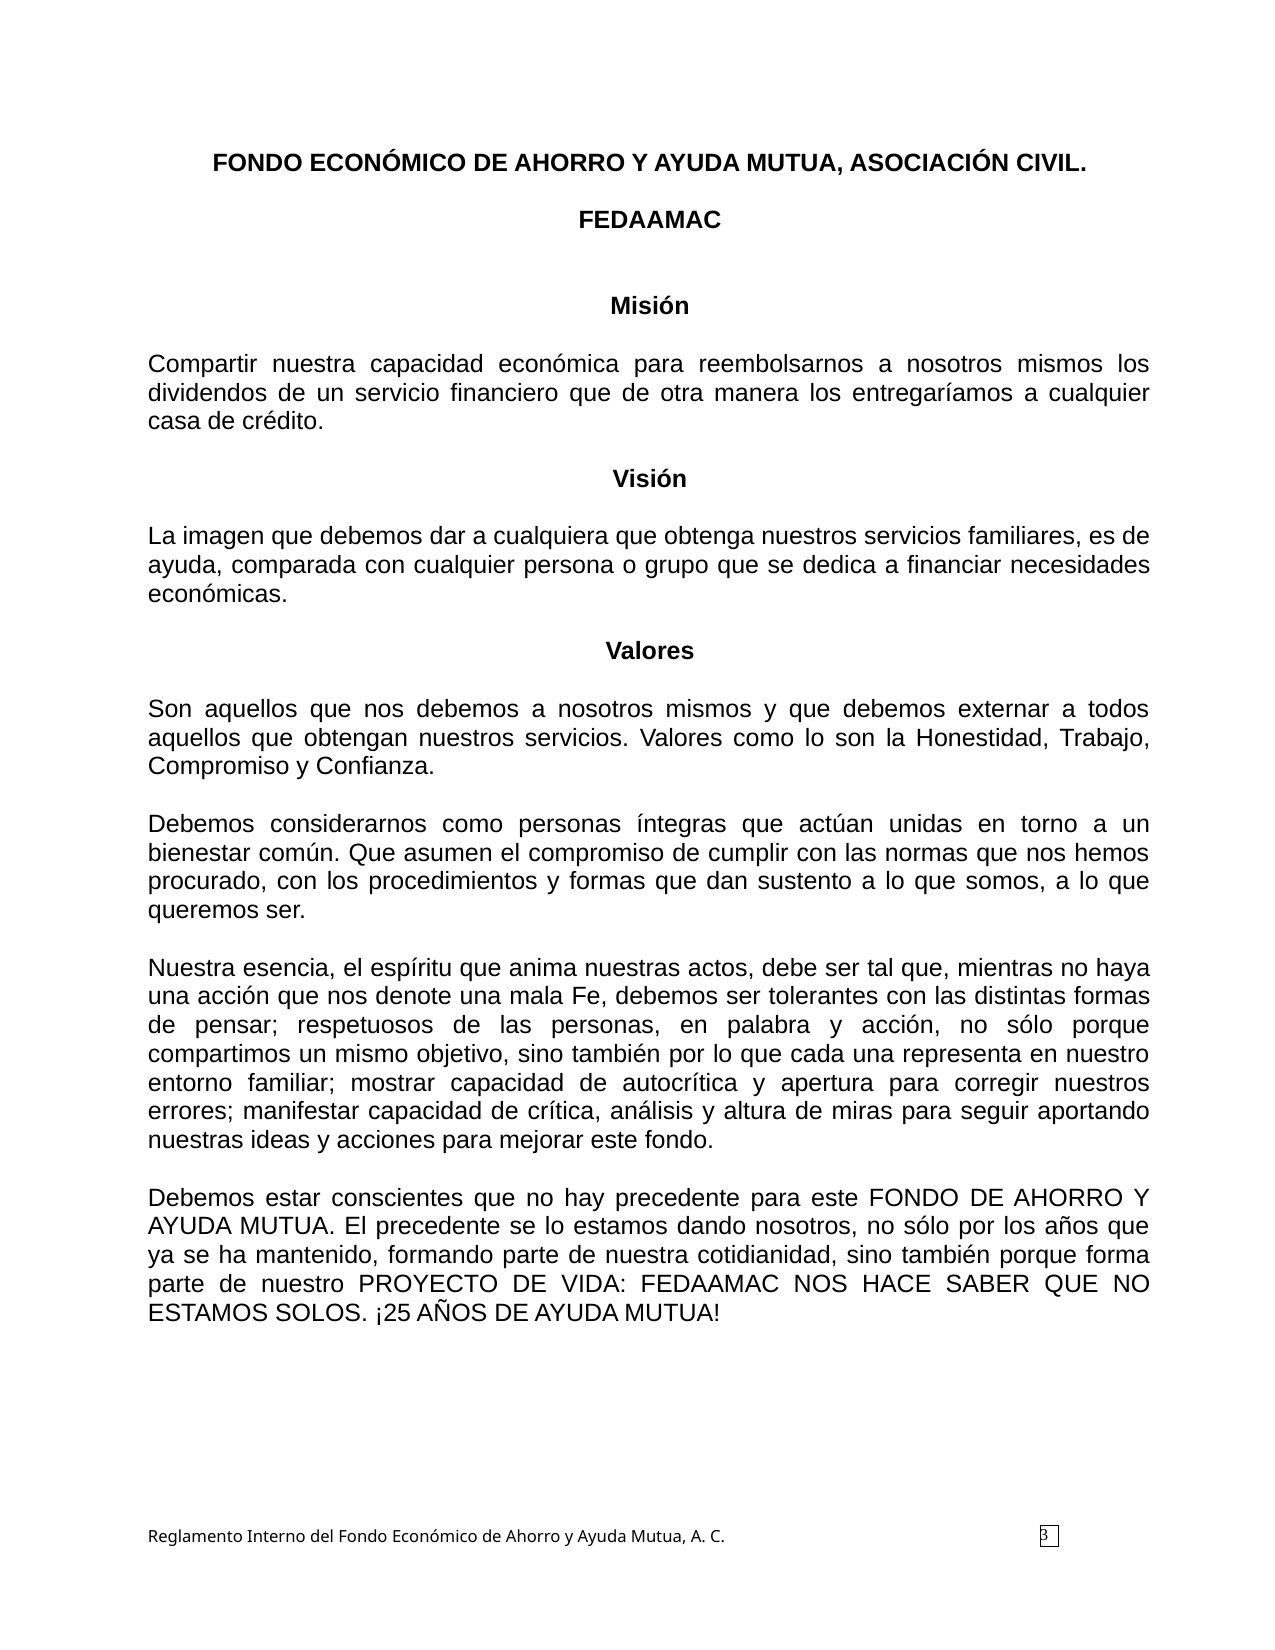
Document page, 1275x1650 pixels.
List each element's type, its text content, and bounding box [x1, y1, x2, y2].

text FEDAAMAC [148, 205, 1152, 234]
text FONDO ECONÓMICO DE AHORRO Y AYUDA MUTUA, ASOCIACIÓN CIVIL. [148, 148, 1152, 176]
text La imagen que debemos dar a cualquiera que obtenga nuestros servicios familiares, es de ayuda, comparada con cualquier persona o grupo que se dedica a financiar necesidades económicas. [148, 521, 1152, 608]
text Misión [148, 291, 1152, 320]
text Son aquellos que nos debemos a nosotros mismos y que debemos externar a todos aquellos que obtengan nuestros servicios. Valores como lo son la Honestidad, Trabajo, Compromiso y Confianza. [148, 694, 1152, 780]
text Debemos estar conscientes que no hay precedente para este FONDO DE AHORRO Y AYUDA MUTUA. El precedente se lo estamos dando nosotros, no sólo por los años que ya se ha mantenido, formando parte de nuestra cotidianidad, sino también porque forma parte de nuestro PROYECTO DE VIDA: FEDAAMAC NOS HACE SABER QUE NO ESTAMOS SOLOS. ¡25 AÑOS DE AYUDA MUTUA! [148, 1183, 1152, 1326]
text Valores [148, 636, 1152, 665]
text Compartir nuestra capacidad económica para reembolsarnos a nosotros mismos los dividendos de un servicio financiero que de otra manera los entregaríamos a cualquier casa de crédito. [148, 349, 1152, 435]
text Debemos considerarnos como personas íntegras que actúan unidas en torno a un bienestar común. Que asumen el compromiso de cumplir con las normas que nos hemos procurado, con los procedimientos y formas que dan sustento a lo que somos, a lo que queremos ser. [148, 809, 1152, 924]
text Visión [148, 464, 1152, 493]
text Nuestra esencia, el espíritu que anima nuestras actos, debe ser tal que, mientras no haya una acción que nos denote una mala Fe, debemos ser tolerantes con las distintas formas de pensar; respetuosos de las personas, en palabra y acción, no sólo porque compartimos un mismo objetivo, sino también por lo que cada una representa en nuestro entorno familiar; mostrar capacidad de autocrítica y apertura para corregir nuestros errores; manifestar capacidad de crítica, análisis y altura de miras para seguir aportando nuestras ideas y acciones para mejorar este fondo. [148, 953, 1152, 1154]
